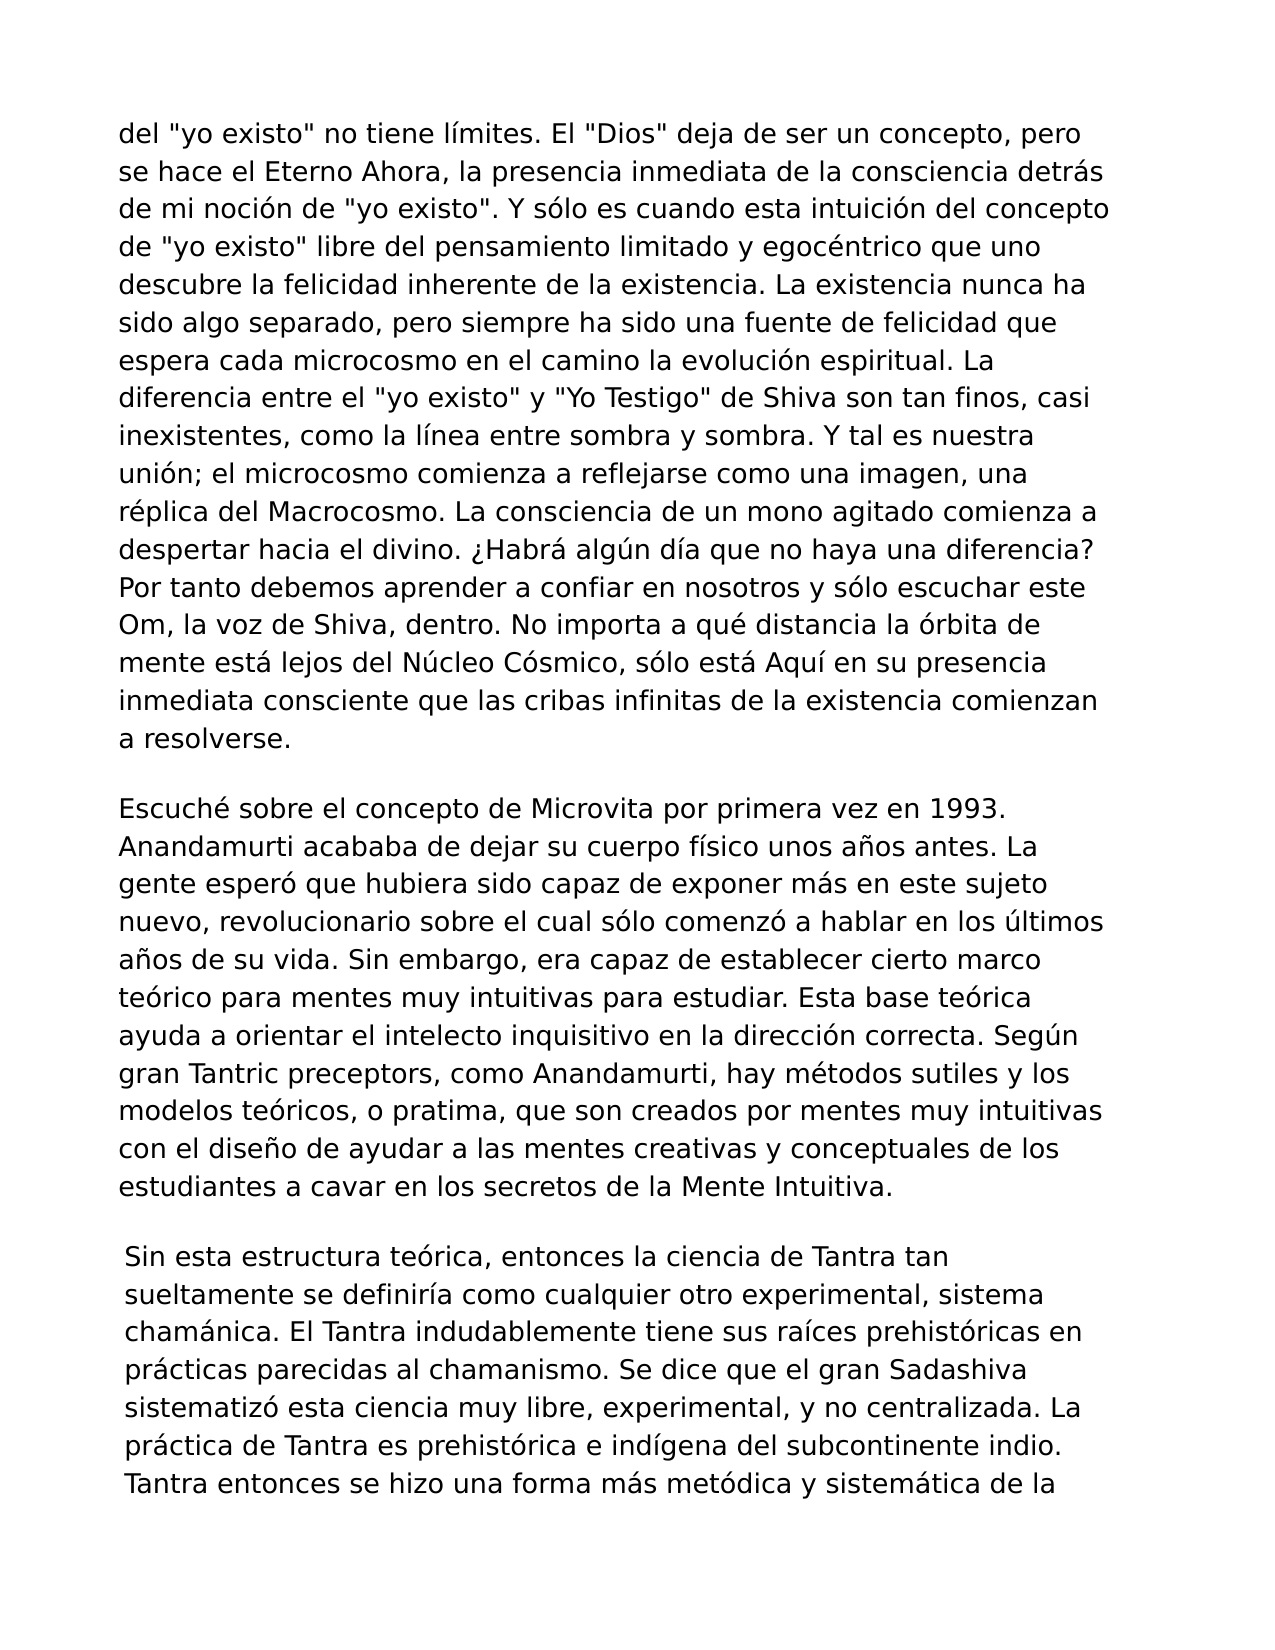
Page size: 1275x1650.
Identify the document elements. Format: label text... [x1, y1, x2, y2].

text Sin esta estructura teórica, entonces la ciencia de Tantra tan sueltamente se definiría como cualquier otro experimental, sistema chamánica. El Tantra indudablemente tiene sus raíces prehistóricas en prácticas parecidas al chamanismo. Se dice que el gran Sadashiva sistematizó esta ciencia muy libre, experimental, y no centralizada. La práctica de Tantra es prehistórica e indígena del subcontinente indio. Tantra entonces se hizo una forma más metódica y sistemática de la [124, 1241, 1121, 1499]
text del "yo existo" no tiene límites. El "Dios" deja de ser un concepto, pero se hace el Eterno Ahora, la presencia inmediata de la consciencia detrás de mi noción de "yo existo". Y sólo es cuando esta intuición del concepto de "yo existo" libre del pensamiento limitado y egocéntrico que uno descubre la felicidad inherente de la existencia. La existencia nunca ha sido algo separado, pero siempre ha sido una fuente de felicidad que espera cada microcosmo en el camino la evolución espiritual. La diferencia entre el "yo existo" y "Yo Testigo" de Shiva son tan finos, casi inexistentes, como la línea entre sombra y sombra. Y tal es nuestra unión; el microcosmo comienza a reflejarse como una imagen, una réplica del Macrocosmo. La consciencia de un mono agitado comienza a despertar hacia el divino. ¿Habrá algún día que no haya una diferencia? Por tanto debemos aprender a confiar en nosotros y sólo escuchar este Om, la voz de Shiva, dentro. No importa a qué distancia la órbita de mente está lejos del Núcleo Cósmico, sólo está Aquí en su presencia inmediata consciente que las cribas infinitas de la existencia comienzan a resolverse. [118, 118, 1121, 755]
text Escuché sobre el concepto de Microvita por primera vez en 1993. Anandamurti acababa de dejar su cuerpo físico unos años antes. La gente esperó que hubiera sido capaz de exponer más en este sujeto nuevo, revolucionario sobre el cual sólo comenzó a hablar en los últimos años de su vida. Sin embargo, era capaz de establecer cierto marco teórico para mentes muy intuitivas para estudiar. Esta base teórica ayuda a orientar el intelecto inquisitivo en la dirección correcta. Según gran Tantric preceptors, como Anandamurti, hay métodos sutiles y los modelos teóricos, o pratima, que son creados por mentes muy intuitivas con el diseño de ayudar a las mentes creativas y conceptuales de los estudiantes a cavar en los secretos de la Mente Intuitiva. [118, 793, 1122, 1203]
